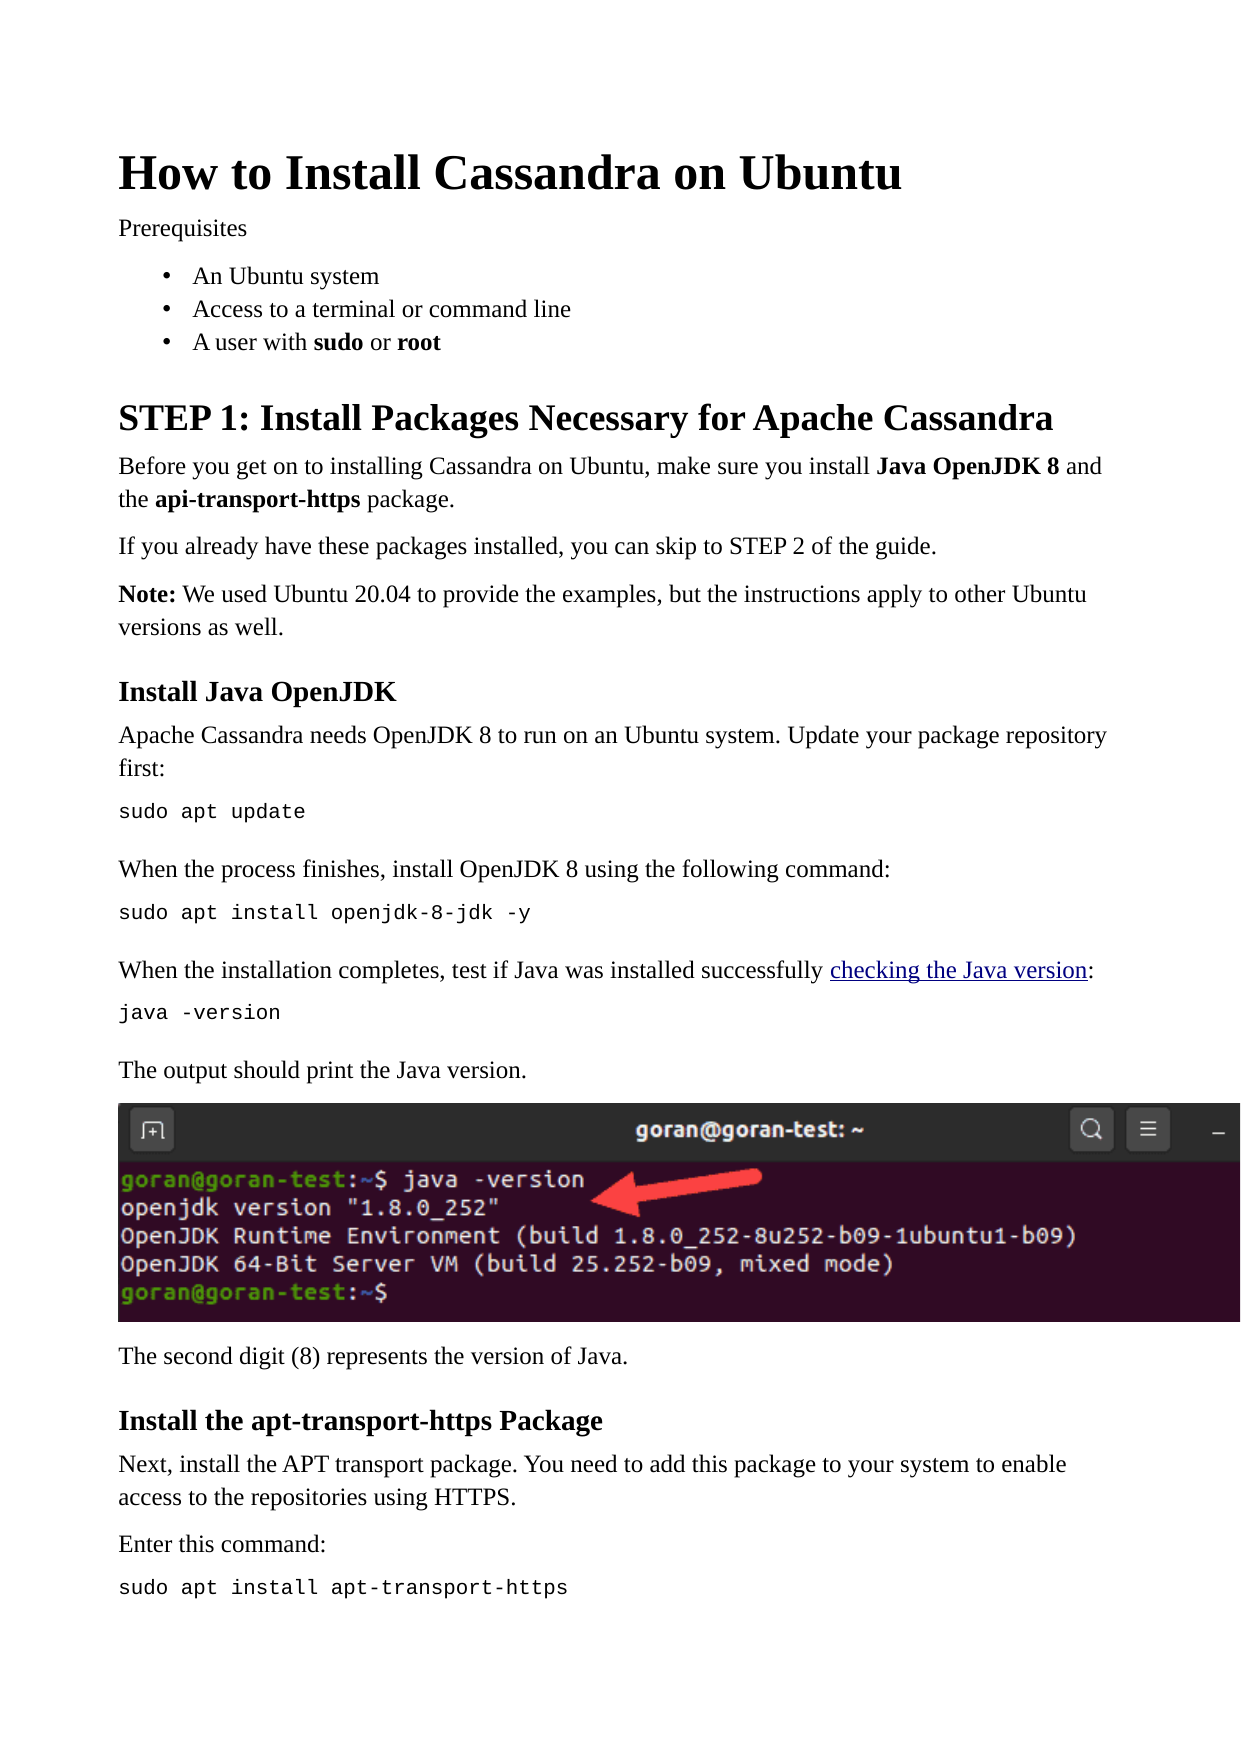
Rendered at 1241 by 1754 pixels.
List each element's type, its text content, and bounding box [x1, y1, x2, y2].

list A user with sudo or root [162, 327, 1122, 356]
subtitle Install Java OpenJDK [118, 674, 1122, 708]
text The output should print the Java version. [118, 1056, 1122, 1084]
text sudo apt install openjdk-8-jdk -y [118, 902, 1122, 925]
text The second digit (8) represents the version of Java. [118, 1341, 1122, 1369]
text Note: We used Ubuntu 20.04 to provide the examples, but the instructions apply to other Ubuntu versions as well. [118, 579, 1122, 641]
picture [118, 1103, 1241, 1322]
text Apache Cassandra needs OpenJDK 8 to run on an Ubuntu system. Update your package repository first: [118, 720, 1122, 782]
subtitle How to Install Cassandra on Ubuntu [118, 143, 1122, 201]
list Access to a terminal or command line [162, 294, 1122, 322]
text When the process finishes, install OpenJDK 8 using the following command: [118, 854, 1122, 883]
list An Ubuntu system [162, 261, 1122, 289]
text java -version [118, 1002, 1122, 1026]
text sudo apt update [118, 801, 1122, 824]
subtitle Install the apt-transport-https Package [118, 1403, 1122, 1436]
text When the installation completes, test if Java was installed successfully checking the Java version: [118, 955, 1122, 983]
text Before you get on to installing Cassandra on Ubuntu, make sure you install Java OpenJDK 8 and the api-transport-https package. [118, 451, 1122, 513]
text Next, install the APT transport package. You need to add this package to your system to enable access to the repositories using HTTPS. [118, 1449, 1122, 1511]
text sudo apt install apt-transport-https [118, 1577, 1122, 1601]
text Enter this command: [118, 1529, 1122, 1558]
text Prerequisites [118, 213, 1122, 242]
text If you already have these packages installed, you can skip to STEP 2 of the guide. [118, 531, 1122, 560]
subtitle STEP 1: Install Packages Necessary for Apache Cassandra [118, 395, 1122, 438]
